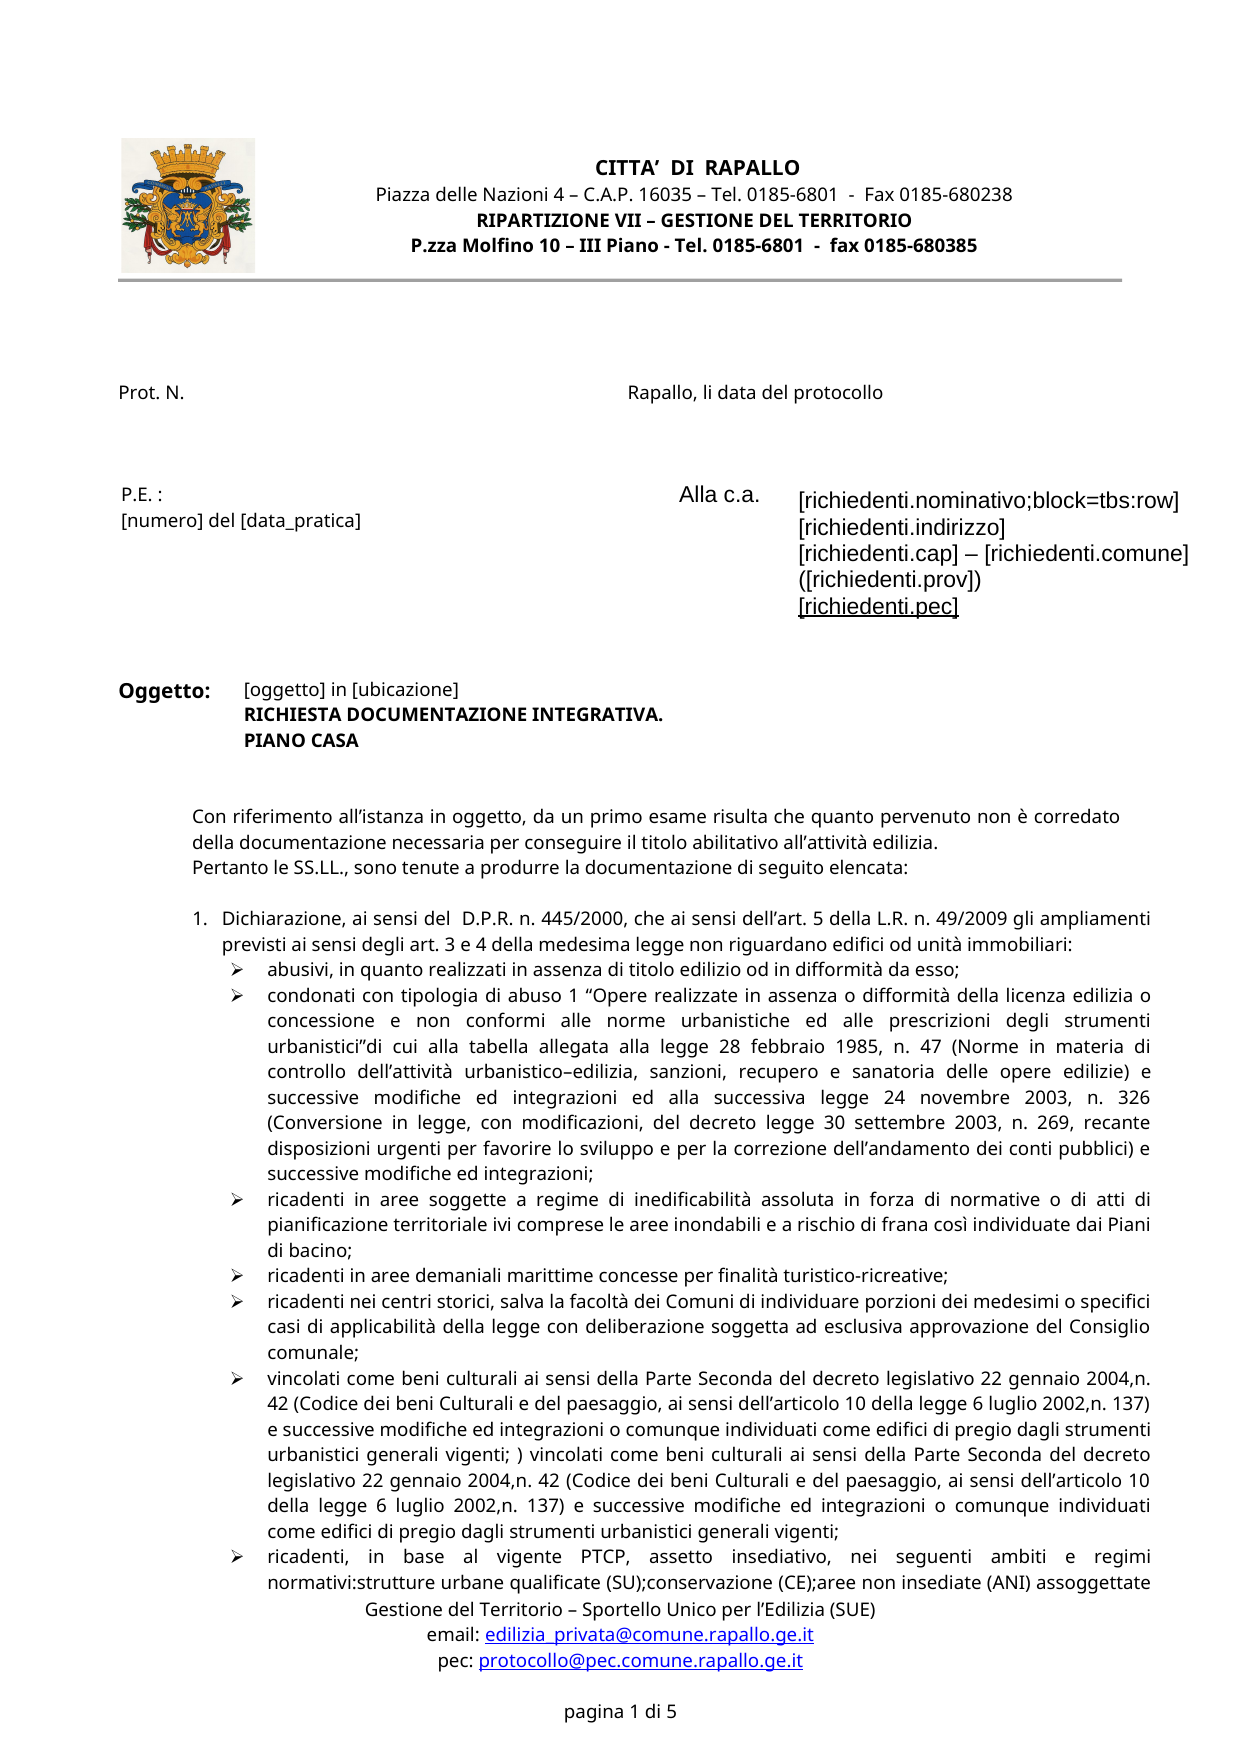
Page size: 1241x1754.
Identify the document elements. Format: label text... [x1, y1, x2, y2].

table_header [772, 481, 793, 625]
list ricadenti in aree demaniali marittime concesse per finalità turistico-ricreative; [229, 1263, 1152, 1288]
table_header Prot. N. [111, 379, 620, 405]
table_header Alla c.a. [444, 481, 772, 625]
table_header [oggetto] in [ubicazione] RICHIESTA DOCUMENTAZIONE INTEGRATIVA. PIANO CASA [236, 676, 1129, 752]
list ricadenti, in base al vigente PTCP, assetto insediativo, nei seguenti ambiti e regimi normativi:strutture urbane qualificate (SU);conservazione (CE);aree non insediate (ANI) assoggettate [229, 1543, 1152, 1594]
list ricadenti nei centri storici, salva la facoltà dei Comuni di individuare porzioni dei medesimi o specifici casi di applicabilità della legge con deliberazione soggetta ad esclusiva approvazione del Consiglio comunale; [229, 1288, 1152, 1365]
picture [121, 138, 256, 273]
list ricadenti in aree soggette a regime di inedificabilità assoluta in forza di normative o di atti di pianificazione territoriale ivi comprese le aree inondabili e a rischio di frana così individuate dai Piani di bacino; [229, 1186, 1152, 1263]
list Dichiarazione, ai sensi del D.P.R. n. 445/2000, che ai sensi dell’art. 5 della L.R. n. 49/2009 gli ampliamenti previsti ai sensi degli art. 3 e 4 della medesima legge non riguardano edifici od unità immobiliari: [192, 906, 1152, 957]
table_header [richiedenti.nominativo;block=tbs:row] [richiedenti.indirizzo] [richiedenti.cap] – [richiedenti.comune] ([richiedenti.prov]) [richiedenti.pec] [793, 481, 1128, 625]
list vincolati come beni culturali ai sensi della Parte Seconda del decreto legislativo 22 gennaio 2004,n. 42 (Codice dei beni Culturali e del paesaggio, ai sensi dell’articolo 10 della legge 6 luglio 2002,n. 137) e successive modifiche ed integrazioni o comunque individuati come edifici di pregio dagli strumenti urbanistici generali vigenti; ) vincolati come beni culturali ai sensi della Parte Seconda del decreto legislativo 22 gennaio 2004,n. 42 (Codice dei beni Culturali e del paesaggio, ai sensi dell’articolo 10 della legge 6 luglio 2002,n. 137) e successive modifiche ed integrazioni o comunque individuati come edifici di pregio dagli strumenti urbanistici generali vigenti; [229, 1365, 1152, 1543]
text Con riferimento all’istanza in oggetto, da un primo esame risulta che quanto pervenuto non è corredato della documentazione necessaria per conseguire il titolo abilitativo all’attività edilizia. [192, 803, 1122, 854]
list abusivi, in quanto realizzati in assenza di titolo edilizio od in difformità da esso; [229, 957, 1152, 982]
list condonati con tipologia di abuso 1 “Opere realizzate in assenza o difformità della licenza edilizia o concessione e non conformi alle norme urbanistiche ed alle prescrizioni degli strumenti urbanistici”di cui alla tabella allegata alla legge 28 febbraio 1985, n. 47 (Norme in materia di controllo dell’attività urbanistico–edilizia, sanzioni, recupero e sanatoria delle opere edilizie) e successive modifiche ed integrazioni ed alla successiva legge 24 novembre 2003, n. 326 (Conversione in legge, con modificazioni, del decreto legge 30 settembre 2003, n. 269, recante disposizioni urgenti per favorire lo sviluppo e per la correzione dell’andamento dei conti pubblici) e successive modifiche ed integrazioni; [229, 982, 1152, 1186]
text Pertanto le SS.LL., sono tenute a produrre la documentazione di seguito elencata: [130, 854, 1122, 880]
table_header Oggetto: [111, 676, 236, 752]
table_header P.E. : [numero] del [data_pratica] [110, 481, 444, 625]
table_header Rapallo, li data del protocollo [620, 379, 1129, 405]
